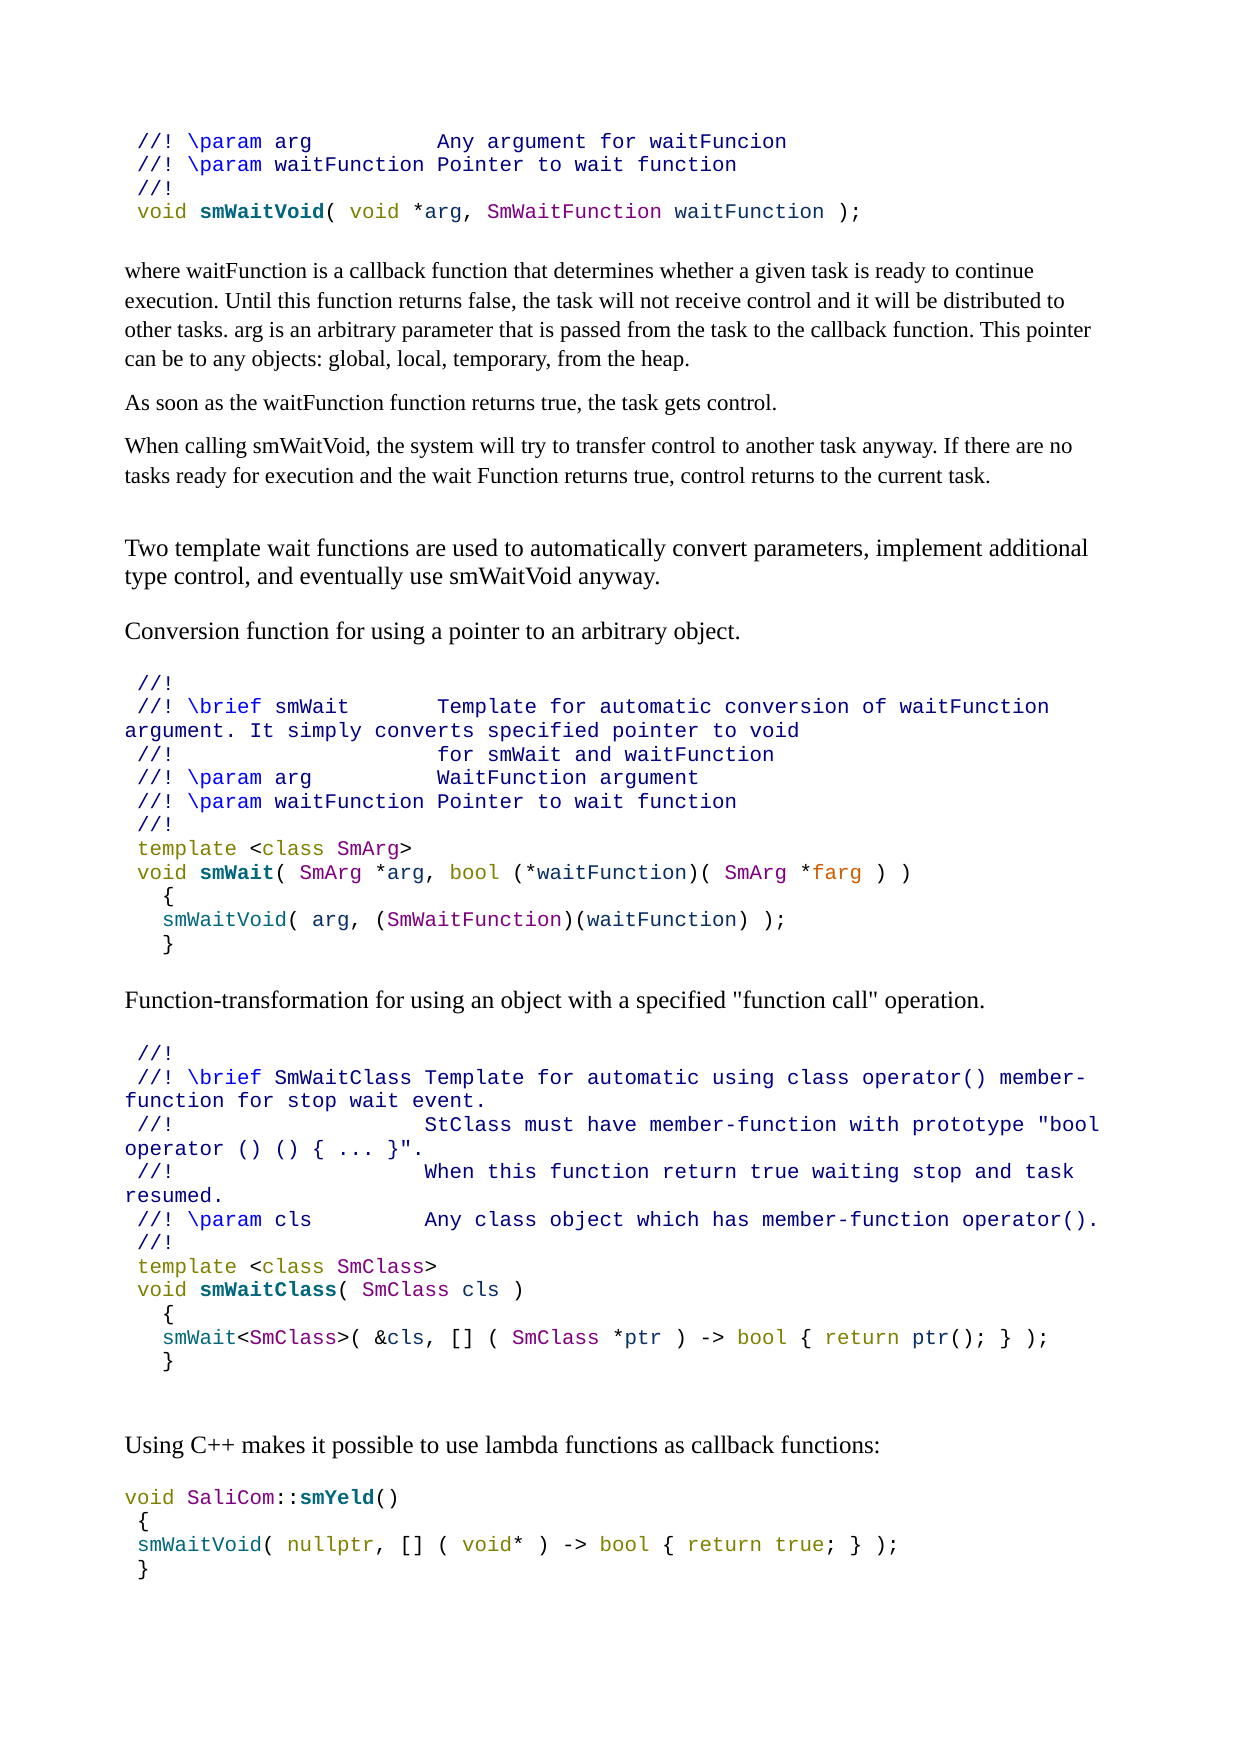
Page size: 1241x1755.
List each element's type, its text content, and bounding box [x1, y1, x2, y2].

text void smWaitVoid( void *arg, SmWaitFunction waitFunction ); [118, 202, 1122, 225]
text //! [118, 814, 1122, 838]
text //! [118, 178, 1122, 202]
text smWaitVoid( nullptr, [] ( void* ) -> bool { return true; } ); [118, 1534, 1122, 1558]
text //! StClass must have member-function with prototype "bool operator () () { ... }". [118, 1114, 1122, 1161]
text //! \param waitFunction Pointer to wait function [118, 154, 1122, 178]
text //! When this function return true waiting stop and task resumed. [118, 1161, 1122, 1208]
text smWait<SmClass>( &cls, [] ( SmClass *ptr ) -> bool { return ptr(); } ); [118, 1327, 1122, 1350]
text template <class SmClass> [118, 1256, 1122, 1279]
text { [118, 1303, 1122, 1327]
text //! for smWait and waitFunction [118, 743, 1122, 767]
text //! \param arg Any argument for waitFuncion [118, 124, 1122, 154]
text Two template wait functions are used to automatically convert parameters, implement additional type control, and eventually use smWaitVoid anyway. [118, 534, 1122, 589]
text } [118, 1558, 1122, 1587]
text void smWaitClass( SmClass cls ) [118, 1279, 1122, 1303]
text //! \param waitFunction Pointer to wait function [118, 791, 1122, 814]
text void SaliCom::smYeld() [118, 1487, 1122, 1510]
text //! \param arg WaitFunction argument [118, 767, 1122, 791]
text //! [118, 673, 1122, 696]
text void smWait( SmArg *arg, bool (*waitFunction)( SmArg *farg ) ) [118, 862, 1122, 885]
text Using C++ makes it possible to use lambda functions as callback functions: [118, 1431, 1122, 1459]
text Conversion function for using a pointer to an arbitrary object. [118, 617, 1122, 645]
text //! [118, 1232, 1122, 1256]
text //! \brief SmWaitClass Template for automatic using class operator() member-function for stop wait event. [118, 1067, 1122, 1114]
text where waitFunction is a callback function that determines whether a given task is ready to continue execution. Until this function returns false, the task will not receive control and it will be distributed to other tasks. arg is an arbitrary parameter that is passed from the task to the callback function. This pointer can be to any objects: global, local, temporary, from the heap. [118, 252, 1122, 371]
text //! \param cls Any class object which has member-function operator(). [118, 1208, 1122, 1232]
text //! [118, 1037, 1122, 1067]
text { [118, 885, 1122, 909]
text } [118, 933, 1122, 956]
text template <class SmArg> [118, 838, 1122, 862]
text { [118, 1510, 1122, 1534]
text Function-transformation for using an object with a specified "function call" operation. [118, 979, 1122, 1013]
text As soon as the waitFunction function returns true, the task gets control. [118, 383, 1122, 415]
text } [118, 1350, 1122, 1374]
text //! \brief smWait Template for automatic conversion of waitFunction argument. It simply converts specified pointer to void [118, 696, 1122, 743]
text smWaitVoid( arg, (SmWaitFunction)(waitFunction) ); [118, 909, 1122, 933]
text When calling smWaitVoid, the system will try to transfer control to another task anyway. If there are no tasks ready for execution and the wait Function returns true, control returns to the current task. [118, 427, 1122, 488]
